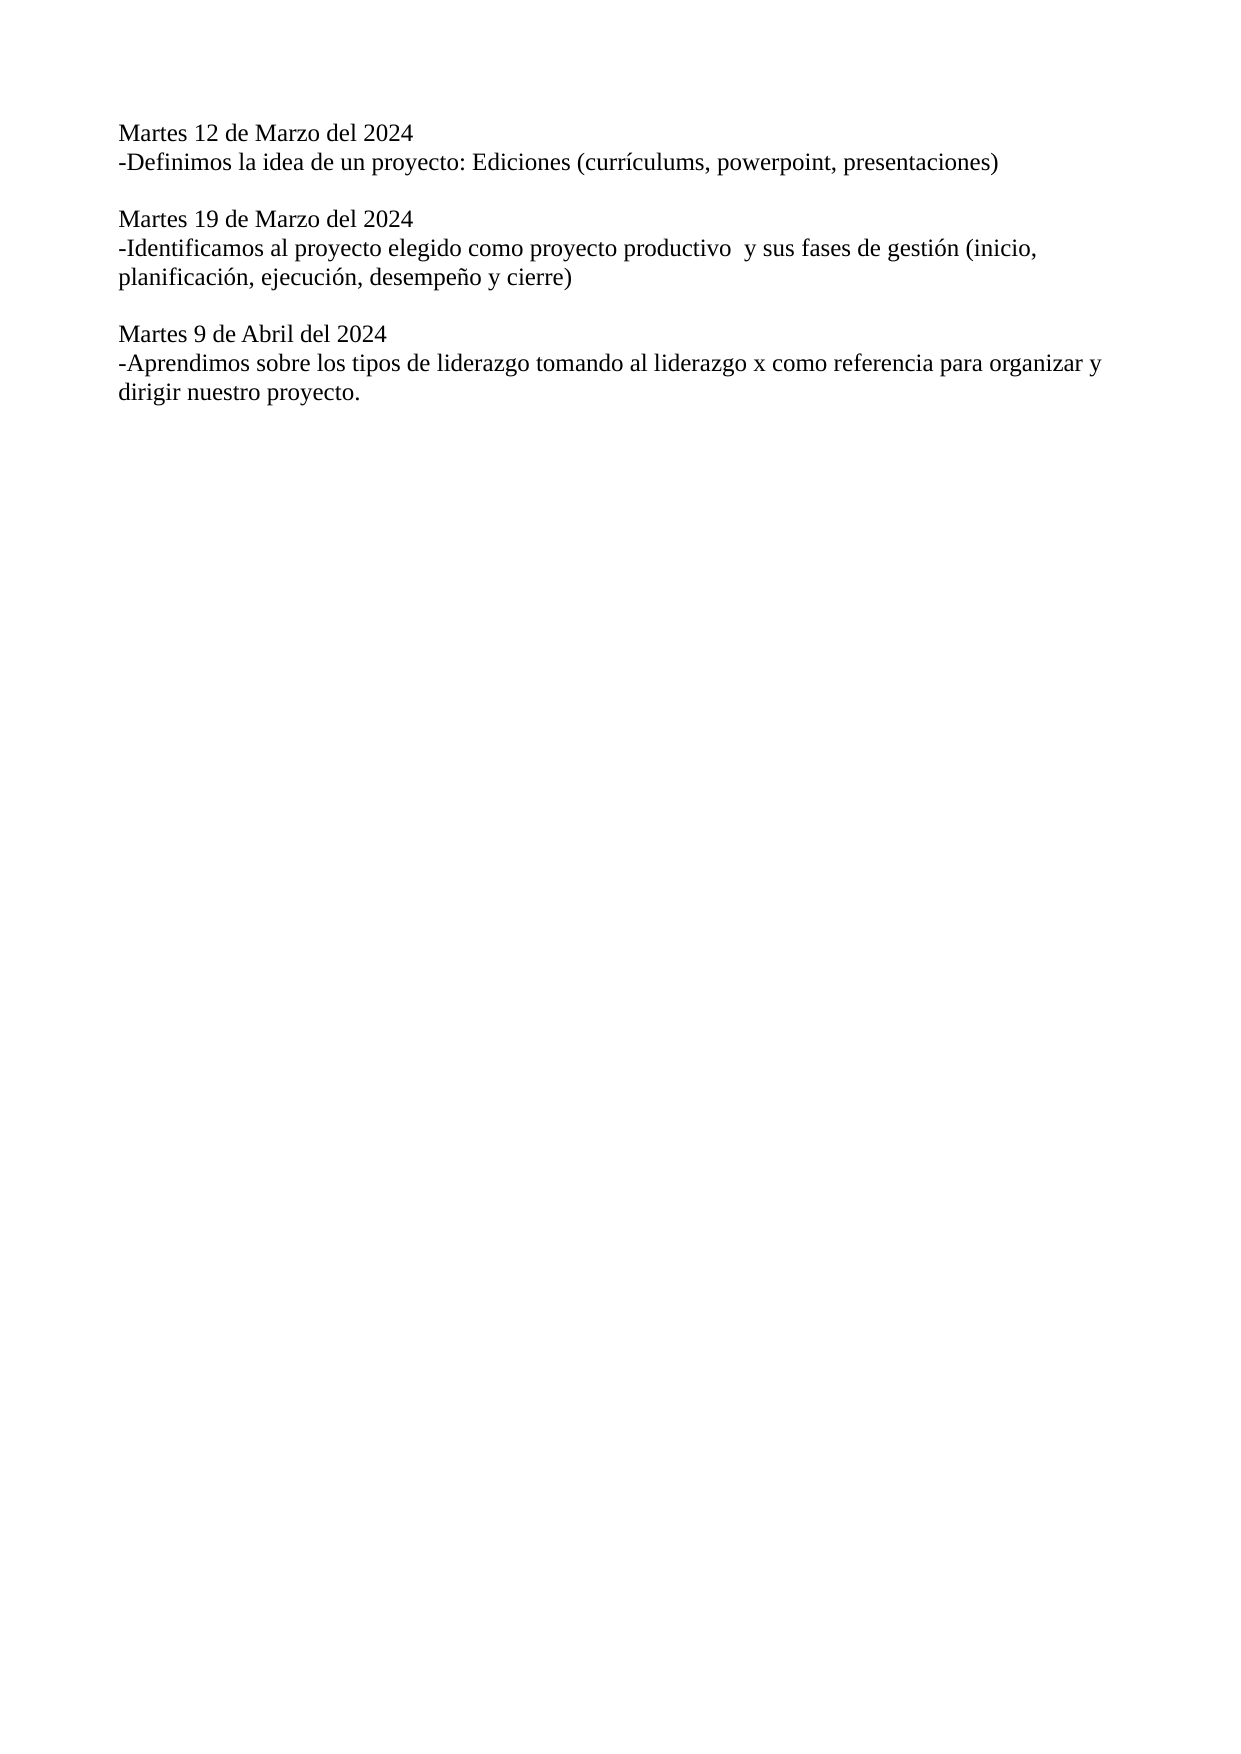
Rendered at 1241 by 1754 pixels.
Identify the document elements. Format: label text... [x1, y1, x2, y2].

text -Aprendimos sobre los tipos de liderazgo tomando al liderazgo x como referencia para organizar y dirigir nuestro proyecto. [118, 348, 1122, 406]
text -Identificamos al proyecto elegido como proyecto productivo y sus fases de gestión (inicio, planificación, ejecución, desempeño y cierre) [118, 233, 1122, 291]
text Martes 19 de Marzo del 2024 [118, 204, 1122, 233]
text -Definimos la idea de un proyecto: Ediciones (currículums, powerpoint, presentaciones) [118, 147, 1122, 176]
text Martes 9 de Abril del 2024 [118, 319, 1122, 348]
text Martes 12 de Marzo del 2024 [118, 118, 1122, 147]
